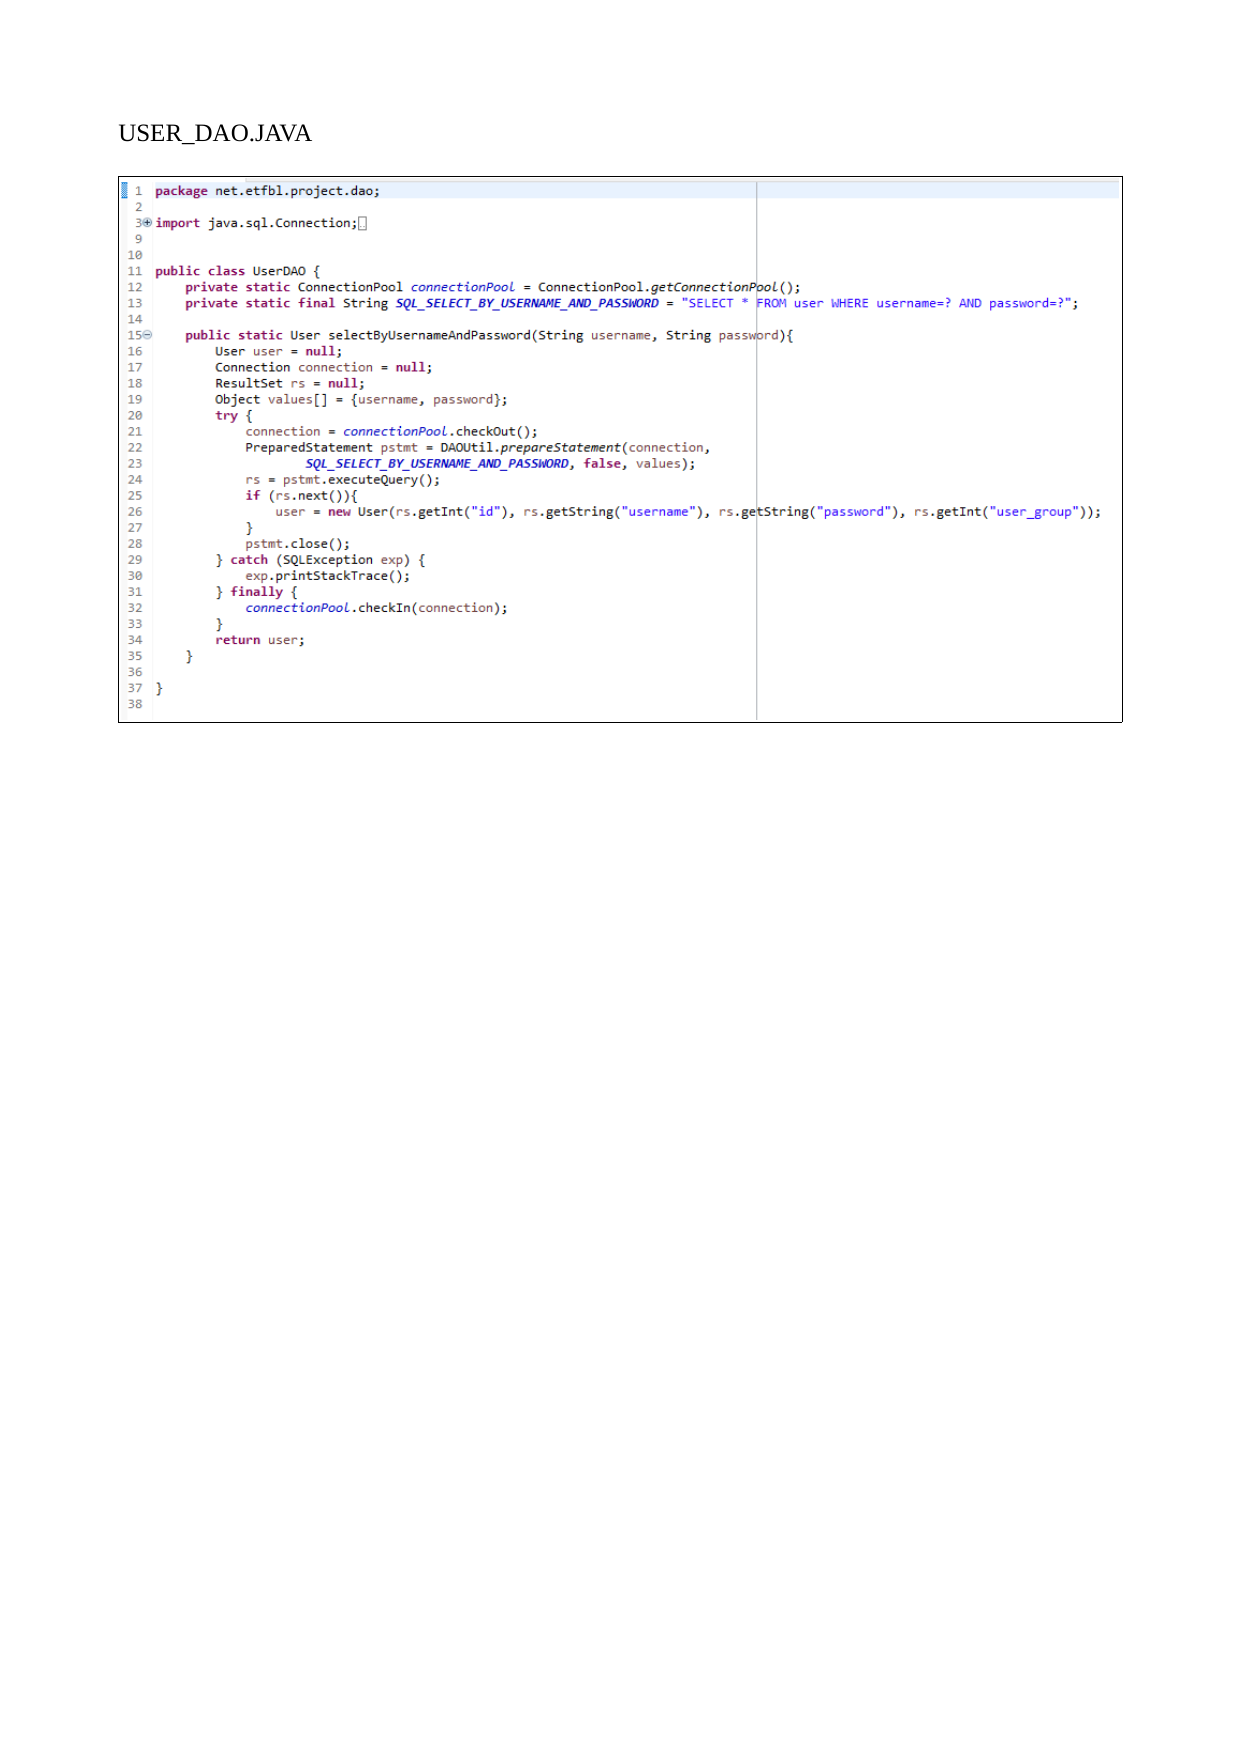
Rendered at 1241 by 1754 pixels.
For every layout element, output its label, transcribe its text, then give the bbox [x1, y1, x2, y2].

picture [121, 178, 1119, 720]
text USER_DAO.JAVA [118, 118, 1122, 147]
